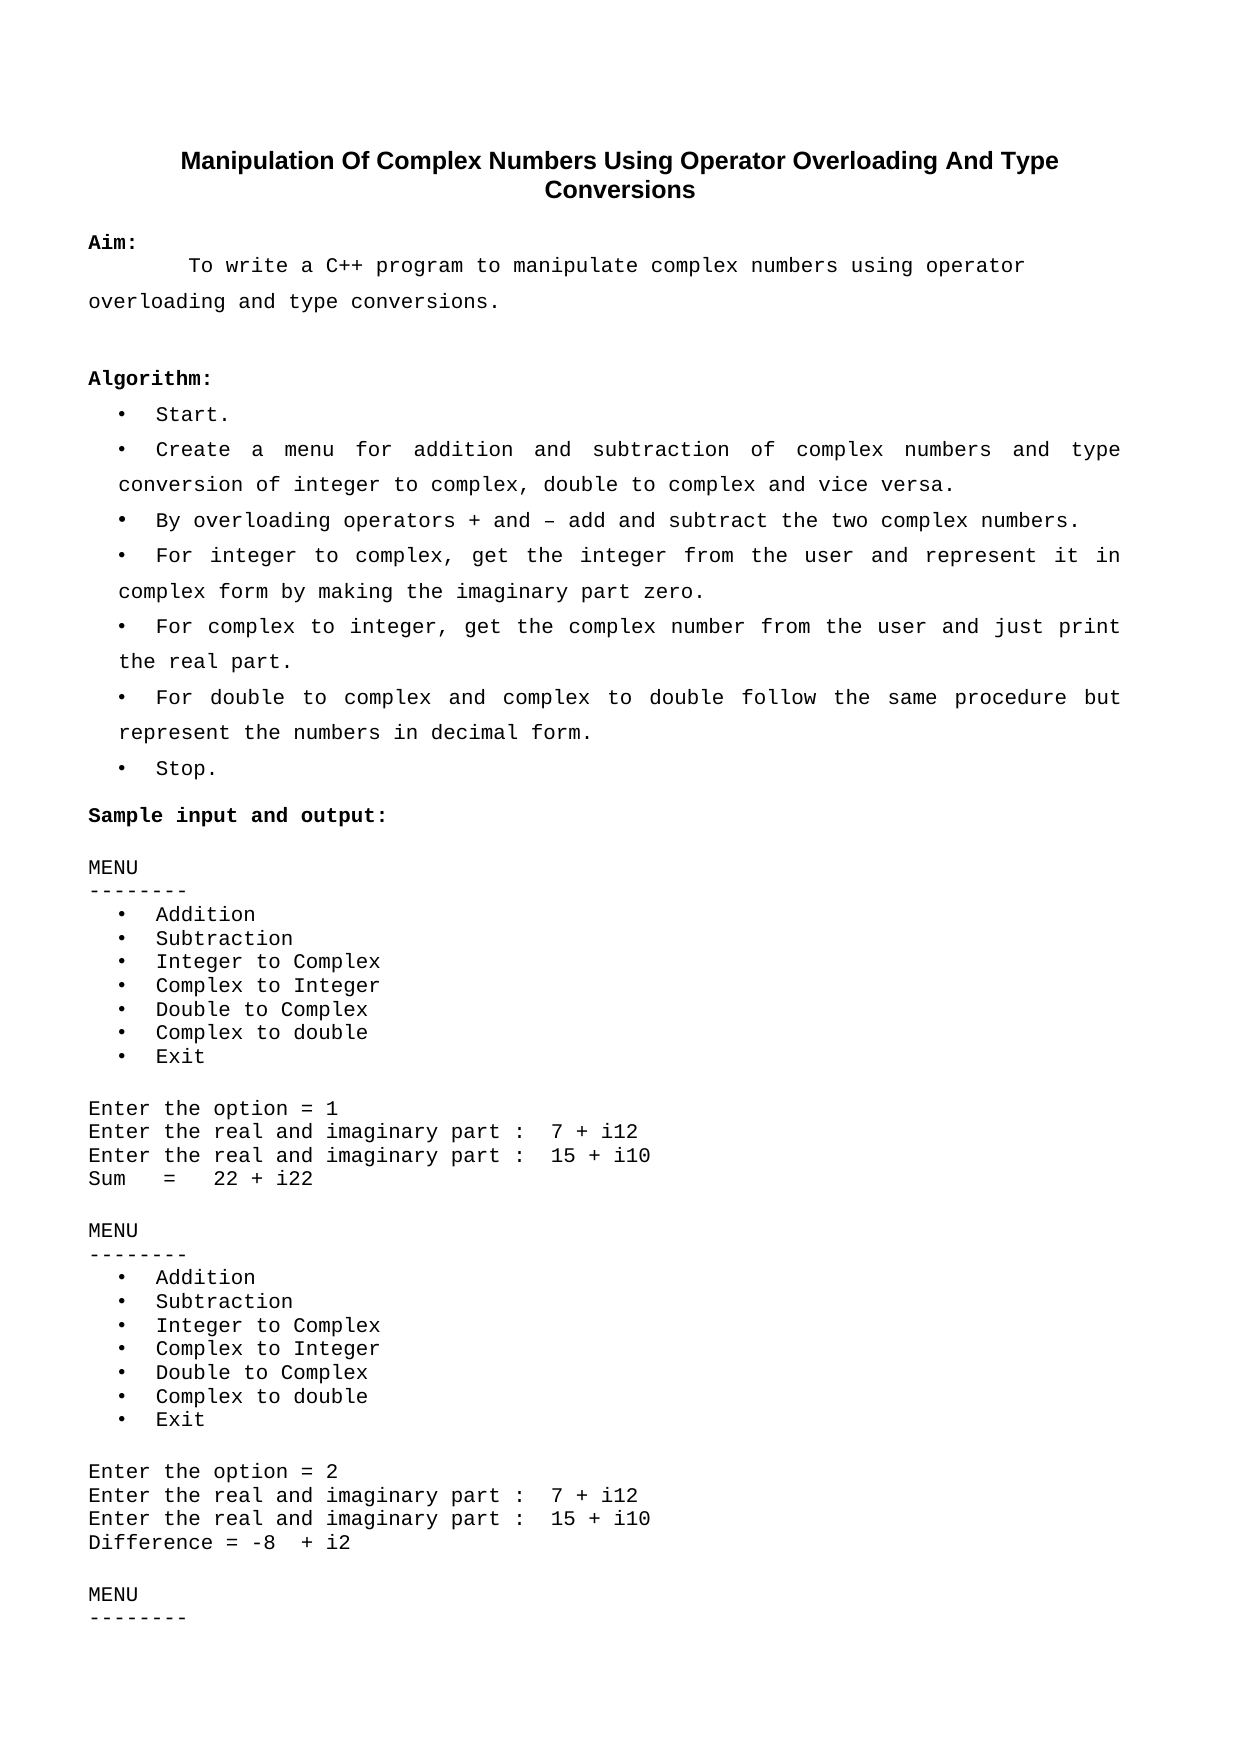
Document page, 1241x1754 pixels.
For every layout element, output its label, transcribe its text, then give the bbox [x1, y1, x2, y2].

text Enter the real and imaginary part : 7 + i12 [88, 1121, 1122, 1145]
list Integer to Complex [81, 951, 1122, 975]
list Complex to double [81, 1386, 1122, 1409]
text -------- [88, 1607, 1122, 1631]
text Sample input and output: [88, 805, 1122, 829]
text Difference = -8 + i2 [88, 1532, 1122, 1556]
text To write a C++ program to manipulate complex numbers using operator overloading and type conversions. [88, 255, 1122, 314]
text Manipulation Of Complex Numbers Using Operator Overloading And Type Conversions [118, 146, 1122, 204]
list Stop. [81, 758, 1122, 781]
text Enter the real and imaginary part : 15 + i10 [88, 1508, 1122, 1532]
text Enter the real and imaginary part : 7 + i12 [88, 1484, 1122, 1508]
list Addition [81, 904, 1122, 928]
list Subtraction [81, 928, 1122, 951]
text Enter the real and imaginary part : 15 + i10 [88, 1145, 1122, 1168]
list Addition [81, 1267, 1122, 1291]
text Enter the option = 2 [88, 1461, 1122, 1484]
list For integer to complex, get the integer from the user and represent it in complex form by making the imaginary part zero. [81, 545, 1122, 604]
text MENU [88, 1220, 1122, 1244]
list For double to complex and complex to double follow the same procedure but represent the numbers in decimal form. [81, 687, 1122, 746]
text Enter the option = 1 [88, 1097, 1122, 1121]
text -------- [88, 1244, 1122, 1267]
list Double to Complex [81, 1362, 1122, 1386]
list Subtraction [81, 1291, 1122, 1315]
list Start. [81, 403, 1122, 427]
text Algorithm: [88, 368, 1122, 392]
list Complex to Integer [81, 975, 1122, 998]
list Double to Complex [81, 998, 1122, 1022]
list Exit [81, 1409, 1122, 1433]
list Create a menu for addition and subtraction of complex numbers and type conversion of integer to complex, double to complex and vice versa. [81, 439, 1122, 498]
list Complex to double [81, 1022, 1122, 1046]
list Exit [81, 1046, 1122, 1069]
text -------- [88, 880, 1122, 904]
list Complex to Integer [81, 1338, 1122, 1362]
list By overloading operators + and – add and subtract the two complex numbers. [81, 510, 1122, 533]
text MENU [88, 857, 1122, 880]
text Aim: [88, 232, 1122, 255]
text MENU [88, 1583, 1122, 1607]
list Integer to Complex [81, 1315, 1122, 1338]
list For complex to integer, get the complex number from the user and just print the real part. [81, 616, 1122, 675]
text Sum = 22 + i22 [88, 1168, 1122, 1192]
